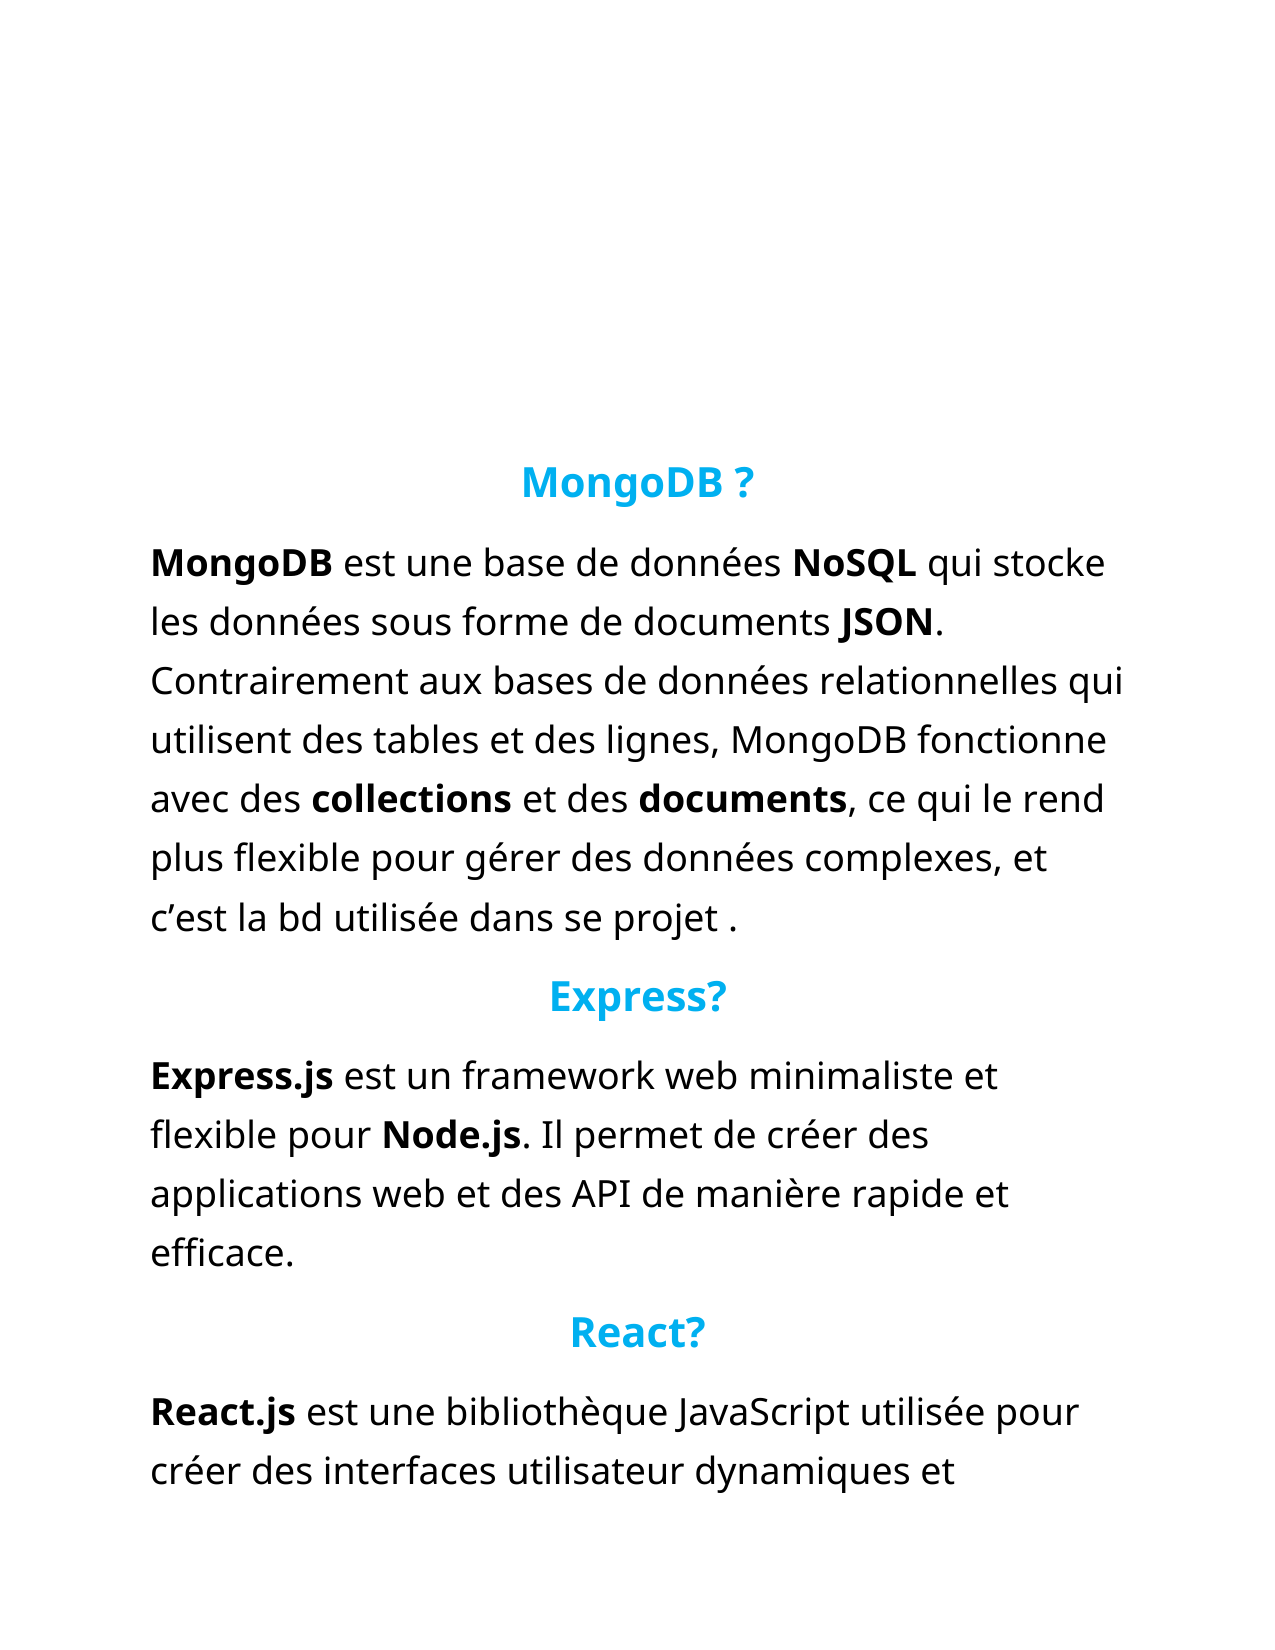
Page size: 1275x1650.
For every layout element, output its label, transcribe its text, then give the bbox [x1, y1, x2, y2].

text Express? [150, 967, 1125, 1023]
text MongoDB est une base de données NoSQL qui stocke les données sous forme de documents JSON. Contrairement aux bases de données relationnelles qui utilisent des tables et des lignes, MongoDB fonctionne avec des collections et des documents, ce qui le rend plus flexible pour gérer des données complexes, et c’est la bd utilisée dans se projet . [150, 536, 1125, 942]
text React.js est une bibliothèque JavaScript utilisée pour créer des interfaces utilisateur dynamiques et [150, 1385, 1125, 1495]
text Express.js est un framework web minimaliste et flexible pour Node.js. Il permet de créer des applications web et des API de manière rapide et efficace. [150, 1049, 1125, 1278]
text React? [150, 1302, 1125, 1359]
text MongoDB ? [150, 453, 1125, 510]
